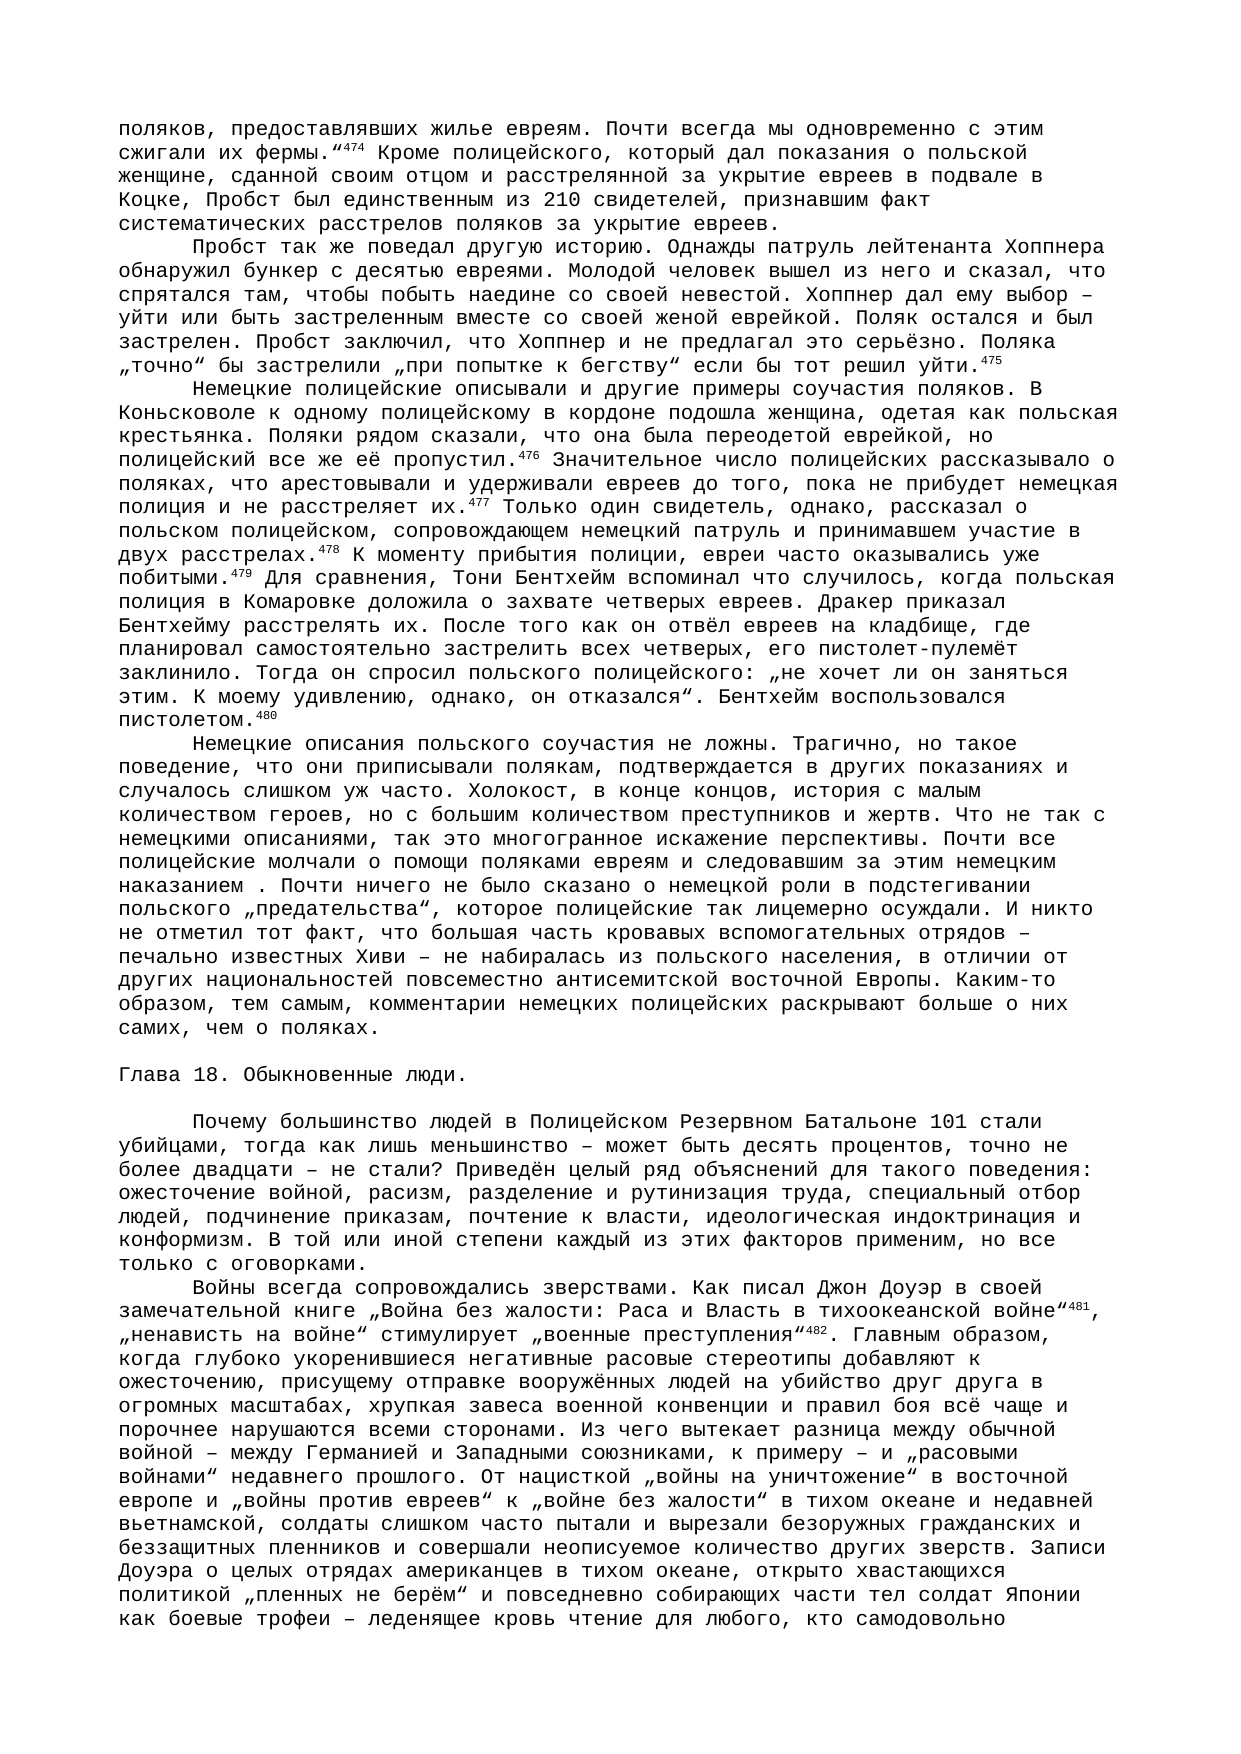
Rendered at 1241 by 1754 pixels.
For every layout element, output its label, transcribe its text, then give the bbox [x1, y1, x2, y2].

text Глава 18. Обыкновенные люди. [118, 1064, 1122, 1088]
text Почему большинство людей в Полицейском Резервном Батальоне 101 стали убийцами, тогда как лишь меньшинство – может быть десять процентов, точно не более двадцати – не стали? Приведён целый ряд объяснений для такого поведения: ожесточение войной, расизм, разделение и рутинизация труда, специальный отбор людей, подчинение приказам, почтение к власти, идеологическая индоктринация и конформизм. В той или иной степени каждый из этих факторов применим, но все только с оговорками. [118, 1111, 1122, 1277]
text Войны всегда сопровождались зверствами. Как писал Джон Доуэр в своей замечательной книге „Война без жалости: Раса и Власть в тихоокеанской войне“, „ненависть на войне“ стимулирует „военные преступления“. Главным образом, когда глубоко укоренившиеся негативные расовые стереотипы добавляют к ожесточению, присущему отправке вооружённых людей на убийство друг друга в огромных масштабах, хрупкая завеса военной конвенции и правил боя всё чаще и порочнее нарушаются всеми сторонами. Из чего вытекает разница между обычной войной – между Германией и Западными союзниками, к примеру – и „расовыми войнами“ недавнего прошлого. От нацисткой „войны на уничтожение“ в восточной европе и „войны против евреев“ к „войне без жалости“ в тихом океане и недавней вьетнамской, солдаты слишком часто пытали и вырезали безоружных гражданских и беззащитных пленников и совершали неописуемое количество других зверств. Записи Доуэра о целых отрядах американцев в тихом океане, открыто хвастающихся политикой „пленных не берём“ и повседневно собирающих части тел солдат Японии как боевые трофеи – леденящее кровь чтение для любого, кто самодовольно [118, 1277, 1122, 1631]
text Немецкие описания польского соучастия не ложны. Трагично, но такое поведение, что они приписывали полякам, подтверждается в других показаниях и случалось слишком уж часто. Холокост, в конце концов, история с малым количеством героев, но с большим количеством преступников и жертв. Что не так с немецкими описаниями, так это многогранное искажение перспективы. Почти все полицейские молчали о помощи поляками евреям и следовавшим за этим немецким наказанием . Почти ничего не было сказано о немецкой роли в подстегивании польского „предательства“, которое полицейские так лицемерно осуждали. И никто не отметил тот факт, что большая часть кровавых вспомогательных отрядов – печально известных Хиви – не набиралась из польского населения, в отличии от других национальностей повсеместно антисемитской восточной Европы. Каким-то образом, тем самым, комментарии немецких полицейских раскрывают больше о них самих, чем о поляках. [118, 733, 1122, 1040]
text поляков, предоставлявших жилье евреям. Почти всегда мы одновременно с этим сжигали их фермы.“ Кроме полицейского, который дал показания о польской женщине, сданной своим отцом и расстрелянной за укрытие евреев в подвале в Коцке, Пробст был единственным из 210 свидетелей, признавшим факт систематических расстрелов поляков за укрытие евреев. [118, 118, 1122, 236]
text Немецкие полицейские описывали и другие примеры соучастия поляков. В Коньсковоле к одному полицейскому в кордоне подошла женщина, одетая как польская крестьянка. Поляки рядом сказали, что она была переодетой еврейкой, но полицейский все же её пропустил. Значительное число полицейских рассказывало о поляках, что арестовывали и удерживали евреев до того, пока не прибудет немецкая полиция и не расстреляет их. Только один свидетель, однако, рассказал о польском полицейском, сопровождающем немецкий патруль и принимавшем участие в двух расстрелах. К моменту прибытия полиции, евреи часто оказывались уже побитыми. Для сравнения, Тони Бентхейм вспоминал что случилось, когда польская полиция в Комаровке доложила о захвате четверых евреев. Дракер приказал Бентхейму расстрелять их. После того как он отвёл евреев на кладбище, где планировал самостоятельно застрелить всех четверых, его пистолет-пулемёт заклинило. Тогда он спросил польского полицейского: „не хочет ли он заняться этим. К моему удивлению, однако, он отказался“. Бентхейм воспользовался пистолетом. [118, 378, 1122, 733]
text Пробст так же поведал другую историю. Однажды патруль лейтенанта Хоппнера обнаружил бункер с десятью евреями. Молодой человек вышел из него и сказал, что спрятался там, чтобы побыть наедине со своей невестой. Хоппнер дал ему выбор – уйти или быть застреленным вместе со своей женой еврейкой. Поляк остался и был застрелен. Пробст заключил, что Хоппнер и не предлагал это серьёзно. Поляка „точно“ бы застрелили „при попытке к бегству“ если бы тот решил уйти. [118, 236, 1122, 378]
